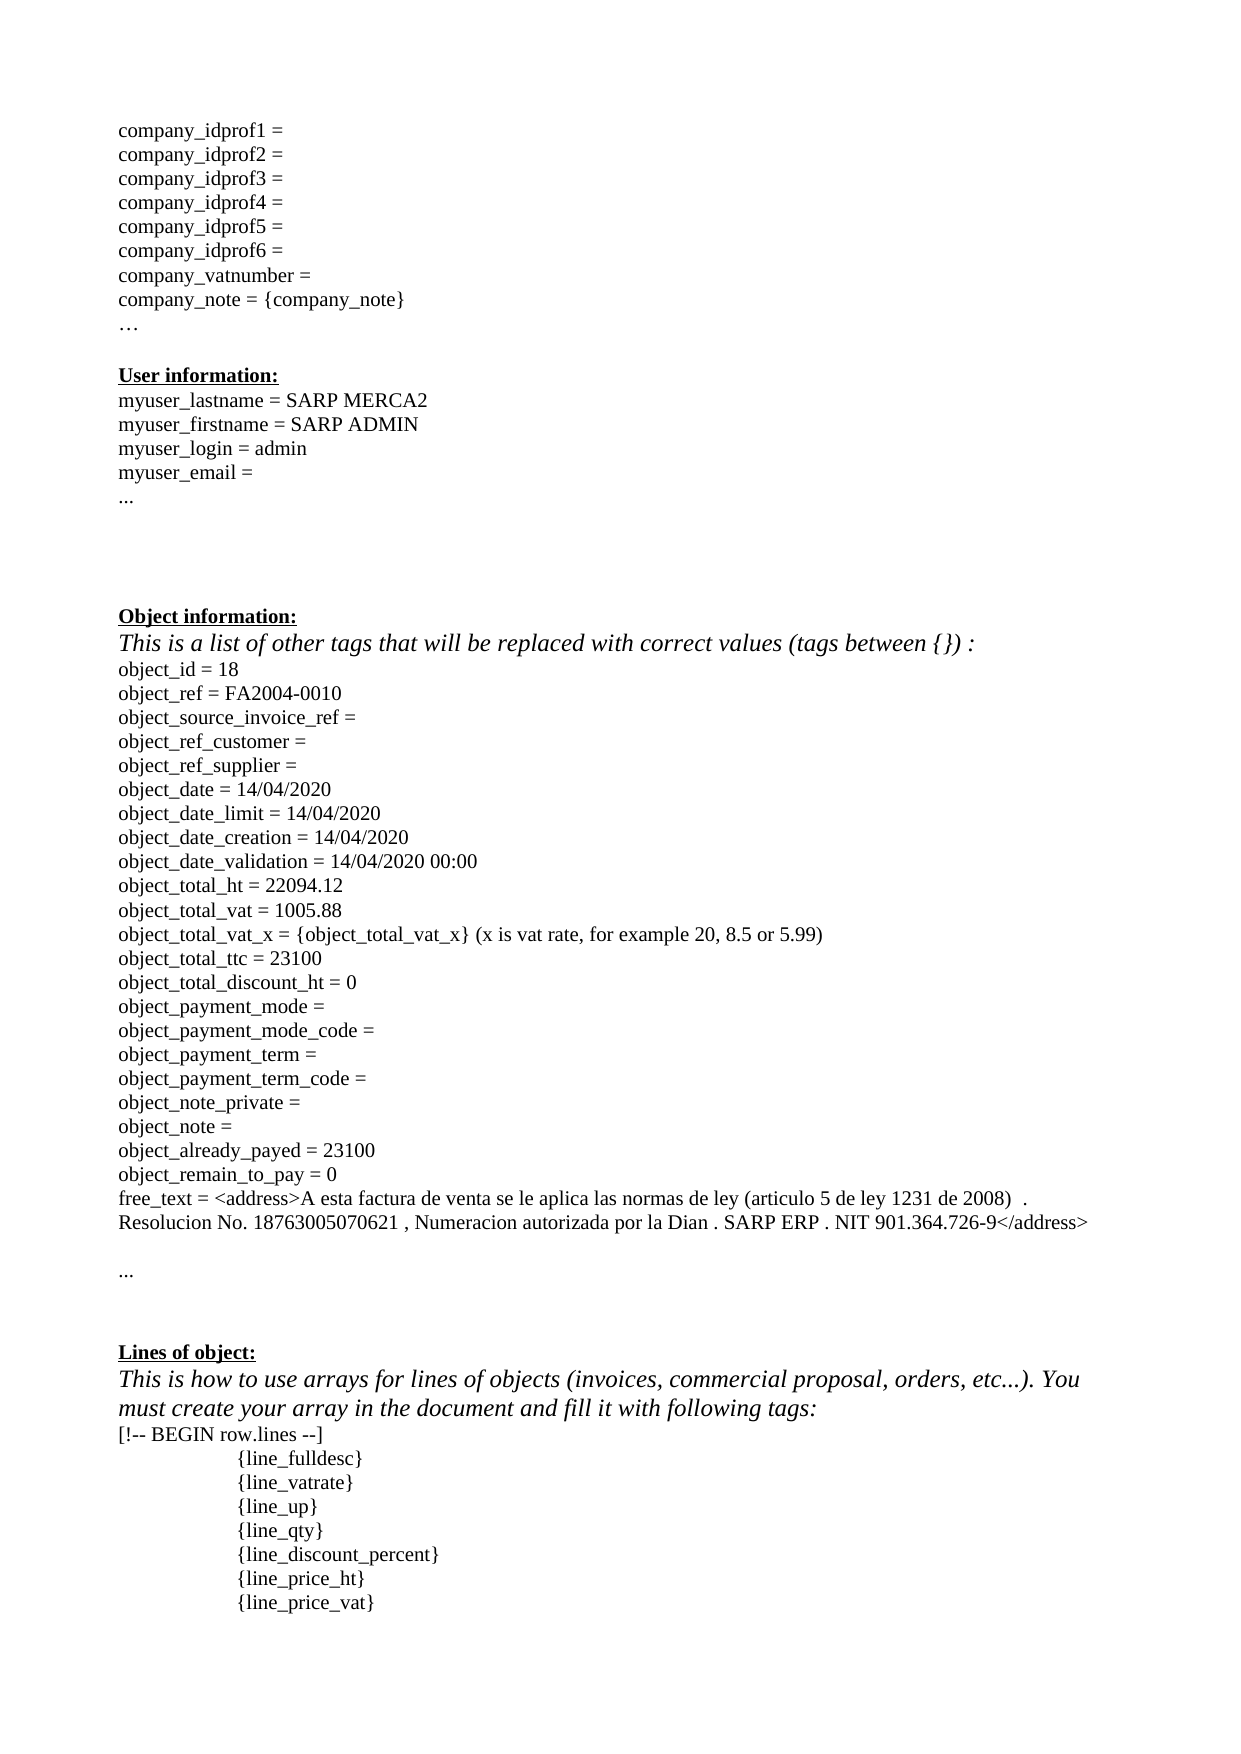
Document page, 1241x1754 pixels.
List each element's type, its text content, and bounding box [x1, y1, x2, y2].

text object_total_vat = 1005.88 [118, 897, 1122, 922]
text company_idprof1 = [118, 118, 1122, 142]
text object_date_validation = 14/04/2020 00:00 [118, 849, 1122, 873]
text company_idprof6 = [118, 238, 1122, 262]
text object_source_invoice_ref = [118, 705, 1122, 729]
text object_remain_to_pay = 0 [118, 1162, 1122, 1186]
text [!-- BEGIN row.lines --] [118, 1422, 1122, 1446]
text {line_discount_percent} [118, 1542, 1122, 1566]
text … [118, 311, 1122, 335]
text {line_vatrate} [118, 1470, 1122, 1494]
text object_payment_mode = [118, 994, 1122, 1018]
text ... [118, 484, 1122, 508]
text company_vatnumber = [118, 262, 1122, 287]
text myuser_email = [118, 460, 1122, 484]
text company_idprof4 = [118, 190, 1122, 214]
text object_date_limit = 14/04/2020 [118, 801, 1122, 825]
text Lines of object: [118, 1340, 1122, 1364]
text object_total_ttc = 23100 [118, 946, 1122, 970]
text myuser_lastname = SARP MERCA2 [118, 387, 1122, 412]
text object_date_creation = 14/04/2020 [118, 825, 1122, 849]
text myuser_firstname = SARP ADMIN [118, 412, 1122, 436]
text object_date = 14/04/2020 [118, 777, 1122, 801]
text object_payment_term = [118, 1042, 1122, 1066]
text {line_price_vat} [118, 1590, 1122, 1614]
text object_ref_customer = [118, 729, 1122, 753]
text object_ref = FA2004-0010 [118, 681, 1122, 705]
text company_idprof5 = [118, 214, 1122, 238]
text This is how to use arrays for lines of objects (invoices, commercial proposal, orders, etc...). You must create your array in the document and fill it with following tags: [118, 1364, 1122, 1422]
text {line_price_ht} [118, 1566, 1122, 1590]
text {line_fulldesc} [118, 1446, 1122, 1470]
text free_text = <address>A esta factura de venta se le aplica las normas de ley (articulo 5 de ley 1231 de 2008) . Resolucion No. 18763005070621 , Numeracion autorizada por la Dian . SARP ERP . NIT 901.364.726-9</address> [118, 1186, 1122, 1258]
text object_ref_supplier = [118, 753, 1122, 777]
text object_total_vat_x = {object_total_vat_x} (x is vat rate, for example 20, 8.5 or 5.99) [118, 922, 1122, 946]
text company_idprof3 = [118, 166, 1122, 190]
text This is a list of other tags that will be replaced with correct values (tags between {}) : [118, 628, 1122, 657]
text object_total_discount_ht = 0 [118, 970, 1122, 994]
text company_note = {company_note} [118, 287, 1122, 311]
text Object information: [118, 604, 1122, 628]
text object_note_private = [118, 1090, 1122, 1114]
text myuser_login = admin [118, 436, 1122, 460]
text company_idprof2 = [118, 142, 1122, 166]
text object_id = 18 [118, 657, 1122, 681]
text object_payment_mode_code = [118, 1018, 1122, 1042]
text object_total_ht = 22094.12 [118, 873, 1122, 897]
text object_already_payed = 23100 [118, 1138, 1122, 1162]
text User information: [118, 363, 1122, 387]
text object_payment_term_code = [118, 1066, 1122, 1090]
text ... [118, 1258, 1122, 1282]
text {line_up} [118, 1494, 1122, 1518]
text object_note = [118, 1114, 1122, 1138]
text {line_qty} [118, 1518, 1122, 1542]
